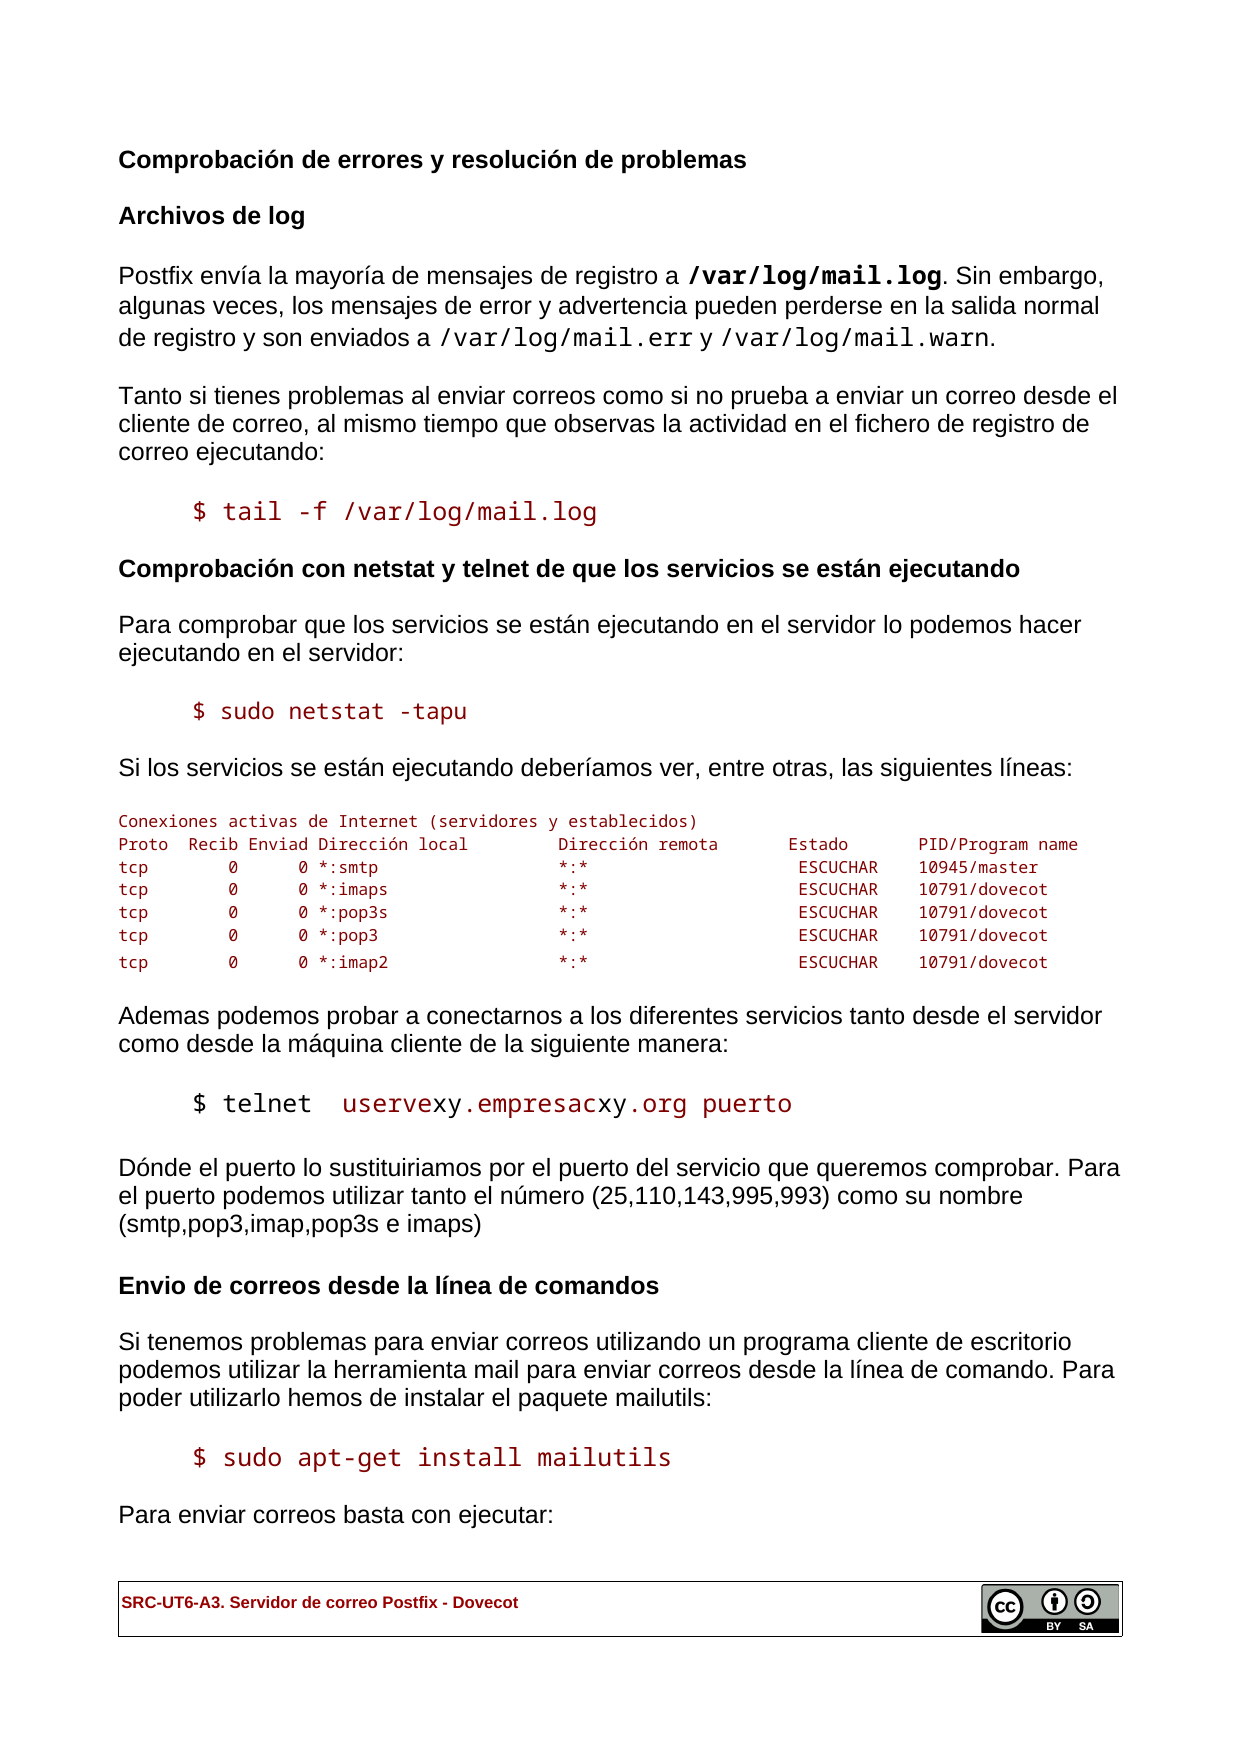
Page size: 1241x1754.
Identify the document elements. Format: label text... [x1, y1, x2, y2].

text Para comprobar que los servicios se están ejecutando en el servidor lo podemos hacer ejecutando en el servidor: [118, 611, 1122, 667]
text $ telnet uservexy.empresacxy.org puerto [118, 1086, 1122, 1120]
text Envio de correos desde la línea de comandos [118, 1272, 1122, 1299]
picture [981, 1584, 1119, 1633]
text tcp 0 0 *:pop3 *:* ESCUCHAR 10791/dovecot [118, 923, 1122, 946]
text Comprobación con netstat y telnet de que los servicios se están ejecutando [118, 555, 1122, 583]
text Ademas podemos probar a conectarnos a los diferentes servicios tanto desde el servidor como desde la máquina cliente de la siguiente manera: [118, 1002, 1122, 1058]
text $ tail -f /var/log/mail.log [192, 493, 1122, 527]
text tcp 0 0 *:pop3s *:* ESCUCHAR 10791/dovecot [118, 901, 1122, 923]
text Para enviar correos basta con ejecutar: [118, 1501, 1122, 1529]
text Postfix envía la mayoría de mensajes de registro a /var/log/mail.log. Sin embargo, algunas veces, los mensajes de error y advertencia pueden perderse en la salida normal de registro y son enviados a /var/log/mail.err y /var/log/mail.warn. [118, 258, 1122, 354]
text Dónde el puerto lo sustituiriamos por el puerto del servicio que queremos comprobar. Para el puerto podemos utilizar tanto el número (25,110,143,995,993) como su nombre (smtp,pop3,imap,pop3s e imaps) [118, 1154, 1122, 1238]
text Si los servicios se están ejecutando deberíamos ver, entre otras, las siguientes líneas: [118, 754, 1122, 782]
text tcp 0 0 *:imaps *:* ESCUCHAR 10791/dovecot [118, 878, 1122, 901]
text Archivos de log [118, 202, 1122, 230]
text Tanto si tienes problemas al enviar correos como si no prueba a enviar un correo desde el cliente de correo, al mismo tiempo que observas la actividad en el fichero de registro de correo ejecutando: [118, 382, 1122, 465]
text Comprobación de errores y resolución de problemas [118, 146, 1122, 174]
text Proto Recib Enviad Dirección local Dirección remota Estado PID/Program name [118, 833, 1122, 855]
text Si tenemos problemas para enviar correos utilizando un programa cliente de escritorio podemos utilizar la herramienta mail para enviar correos desde la línea de comando. Para poder utilizarlo hemos de instalar el paquete mailutils: [118, 1327, 1122, 1411]
text tcp 0 0 *:smtp *:* ESCUCHAR 10945/master [118, 855, 1122, 878]
text Conexiones activas de Internet (servidores y establecidos) [118, 810, 1122, 833]
text tcp 0 0 *:imap2 *:* ESCUCHAR 10791/dovecot [118, 946, 1122, 974]
text $ sudo apt-get install mailutils [192, 1439, 1122, 1473]
text $ sudo netstat -tapu [118, 695, 1122, 726]
